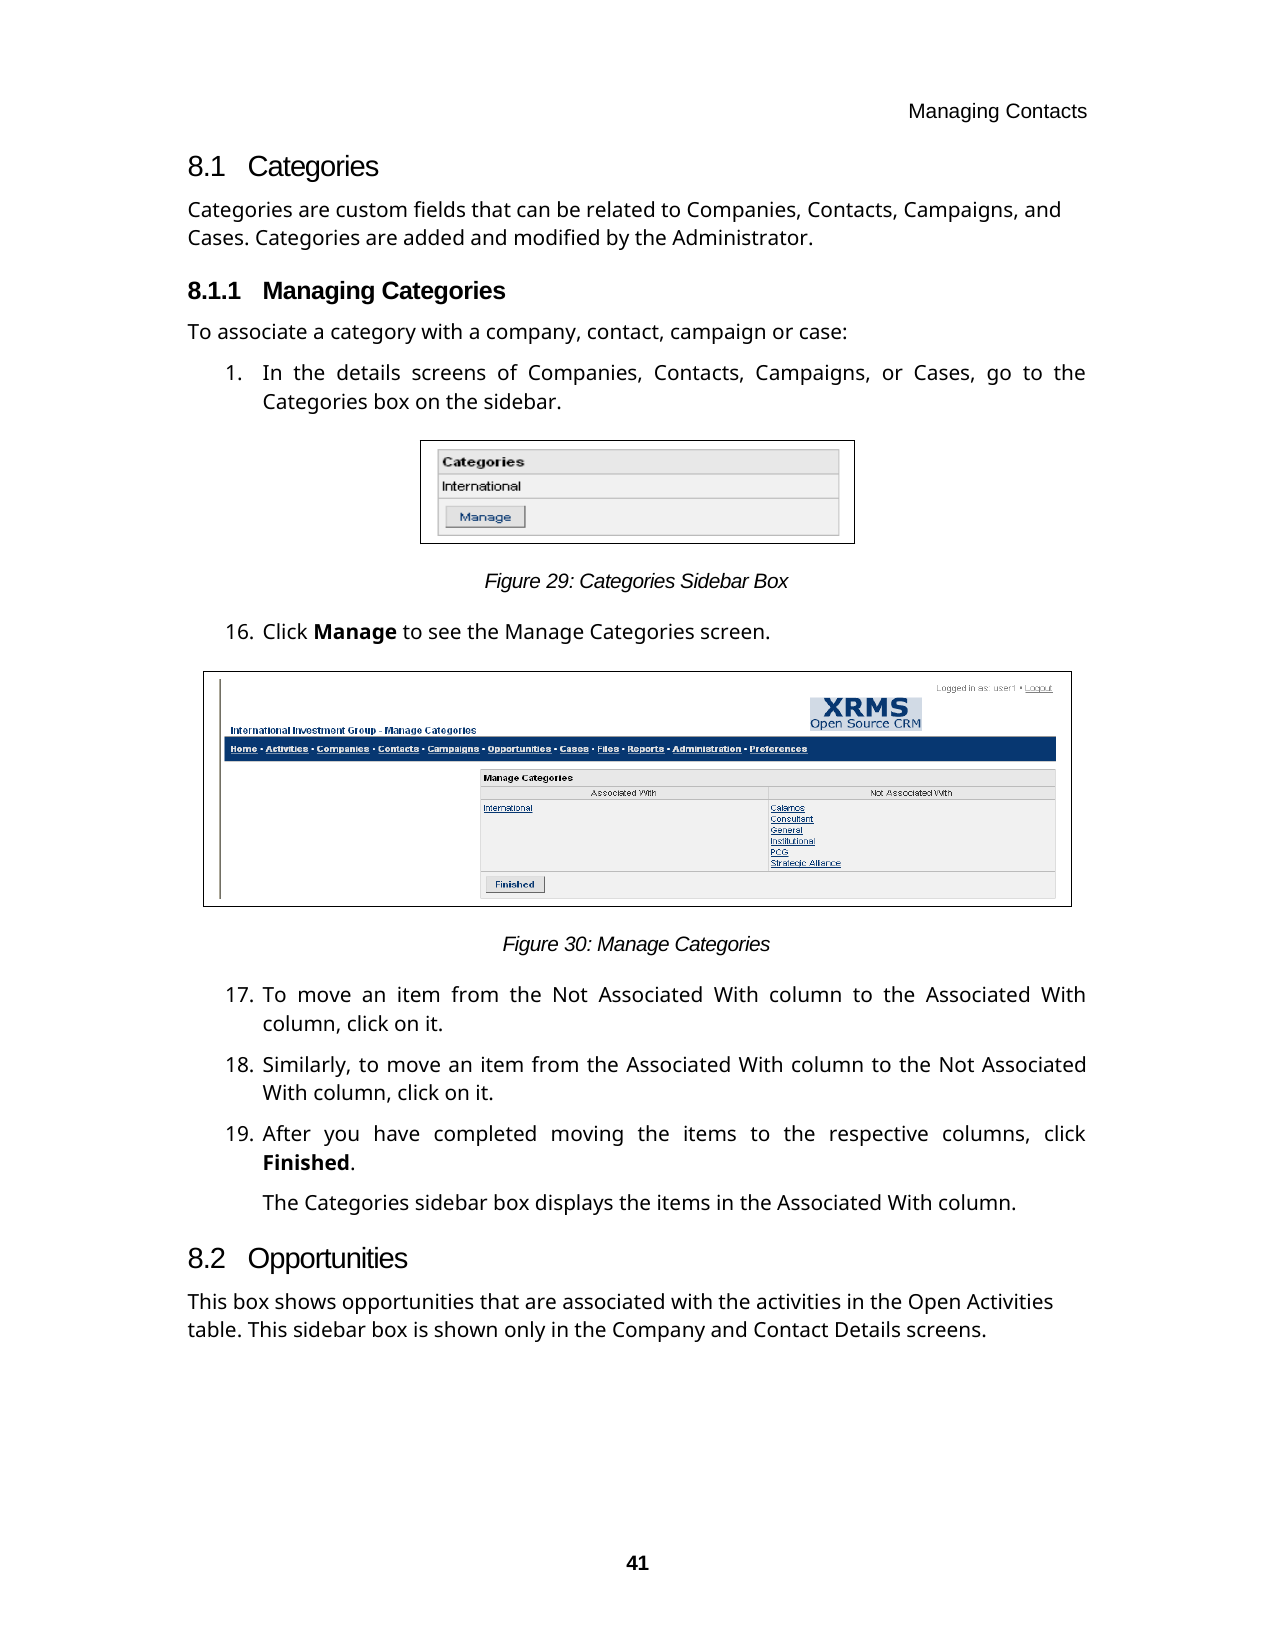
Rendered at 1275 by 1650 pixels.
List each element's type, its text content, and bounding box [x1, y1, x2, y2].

subtitle Categories [187, 150, 1087, 183]
list In the details screens of Companies, Contacts, Campaigns, or Cases, go to the Categories box on the sidebar. [225, 358, 1087, 415]
picture [219, 679, 1056, 899]
list Click Manage to see the Manage Categories screen. [225, 617, 1087, 646]
picture [435, 448, 840, 536]
text Categories are custom fields that can be related to Companies, Contacts, Campaigns, and Cases. Categories are added and modified by the Administrator. [187, 195, 1087, 252]
subtitle Opportunities [187, 1242, 1087, 1274]
text To associate a category with a company, contact, campaign or case: [187, 317, 1087, 346]
text Figure 29: Categories Sidebar Box [187, 569, 1087, 592]
list To move an item from the Not Associated With column to the Associated With column, click on it. [225, 980, 1087, 1037]
list The Categories sidebar box displays the items in the Associated With column. [262, 1188, 1087, 1217]
list Similarly, to move an item from the Associated With column to the Not Associated With column, click on it. [225, 1050, 1087, 1107]
list After you have completed moving the items to the respective columns, click Finished. [225, 1119, 1087, 1176]
subtitle Managing Categories [187, 277, 1087, 305]
text This box shows opportunities that are associated with the activities in the Open Activities table. This sidebar box is shown only in the Company and Contact Details screens. [187, 1287, 1087, 1344]
text Figure 30: Manage Categories [187, 932, 1087, 955]
